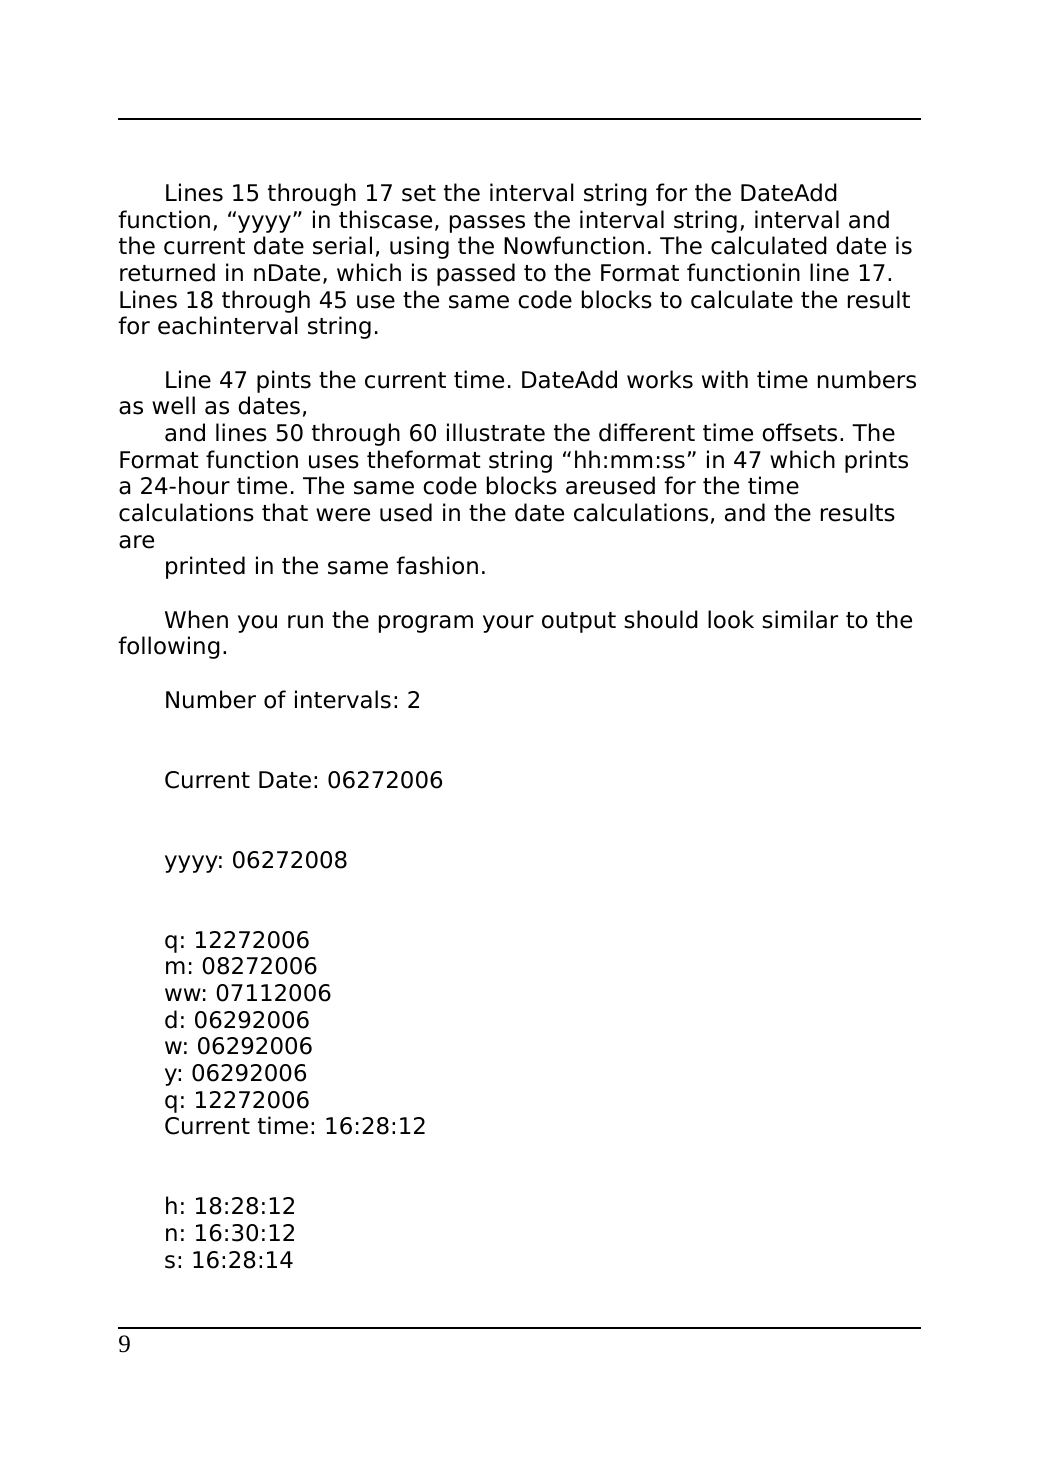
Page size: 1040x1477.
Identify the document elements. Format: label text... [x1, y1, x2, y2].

text Number of intervals: 2 [118, 687, 921, 713]
text printed in the same fashion. [118, 553, 921, 580]
text n: 16:30:12 [118, 1220, 921, 1247]
text yyyy: 06272008 [118, 847, 921, 873]
text q: 12272006 [118, 1087, 921, 1113]
text When you run the program your output should look similar to the following. [118, 607, 921, 660]
text d: 06292006 [118, 1007, 921, 1033]
text Line 47 pints the current time. DateAdd works with time numbers as well as dates, [118, 367, 921, 420]
text and lines 50 through 60 illustrate the different time offsets. The Format function uses theformat string “hh:mm:ss” in 47 which prints a 24-hour time. The same code blocks areused for the time calculations that were used in the date calculations, and the results are [118, 420, 921, 553]
text Lines 15 through 17 set the interval string for the DateAdd function, “yyyy” in thiscase, passes the interval string, interval and the current date serial, using the Nowfunction. The calculated date is returned in nDate, which is passed to the Format functionin line 17. Lines 18 through 45 use the same code blocks to calculate the result for eachinterval string. [118, 180, 921, 340]
text Current Date: 06272006 [118, 767, 921, 793]
text q: 12272006 [118, 927, 921, 953]
text s: 16:28:14 [118, 1247, 921, 1273]
text w: 06292006 [118, 1033, 921, 1060]
text h: 18:28:12 [118, 1193, 921, 1220]
text y: 06292006 [118, 1060, 921, 1087]
text Current time: 16:28:12 [118, 1113, 921, 1140]
text m: 08272006 [118, 953, 921, 980]
text ww: 07112006 [118, 980, 921, 1007]
